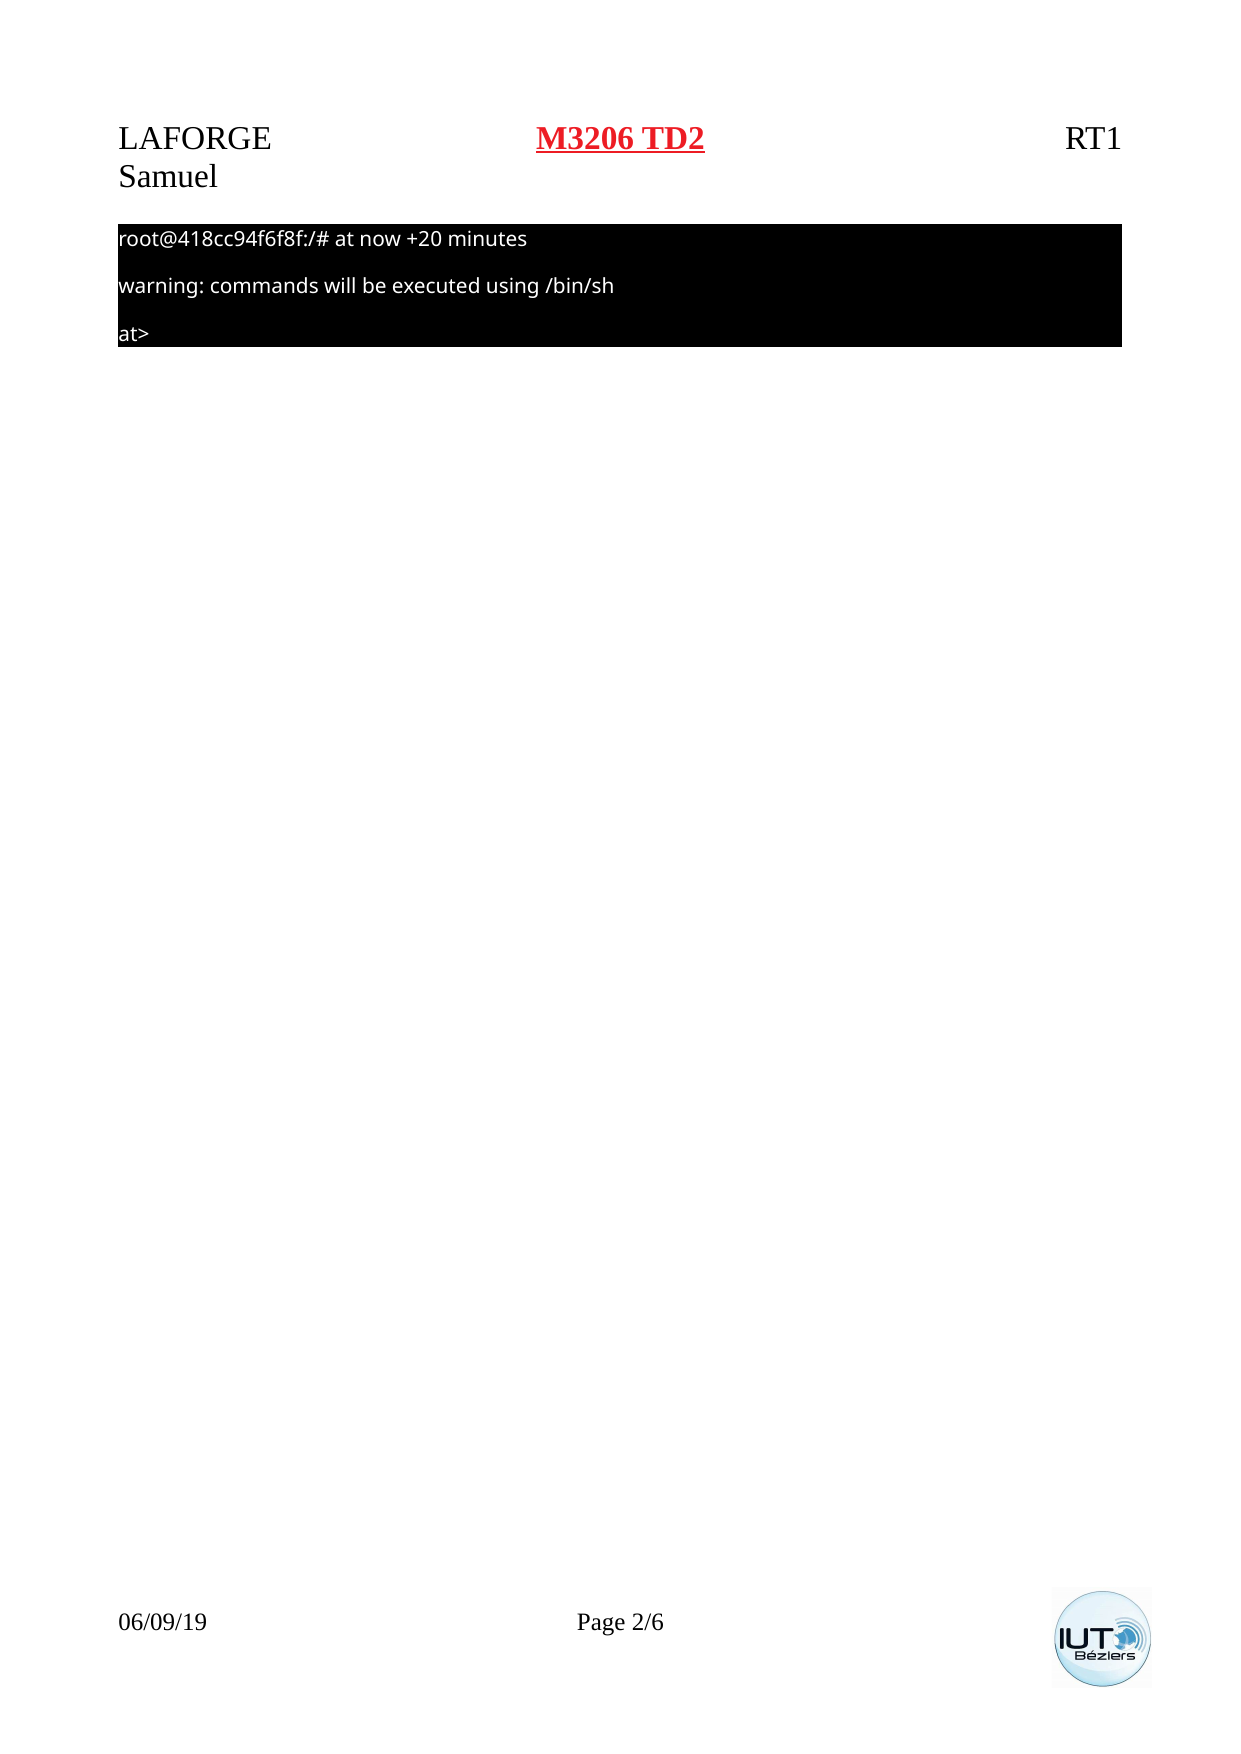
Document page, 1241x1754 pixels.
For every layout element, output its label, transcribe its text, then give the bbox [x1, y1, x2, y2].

picture [1051, 1587, 1153, 1688]
text warning: commands will be executed using /bin/sh [118, 271, 1122, 300]
text at> [118, 319, 1122, 347]
text root@418cc94f6f8f:/# at now +20 minutes [118, 224, 1122, 253]
